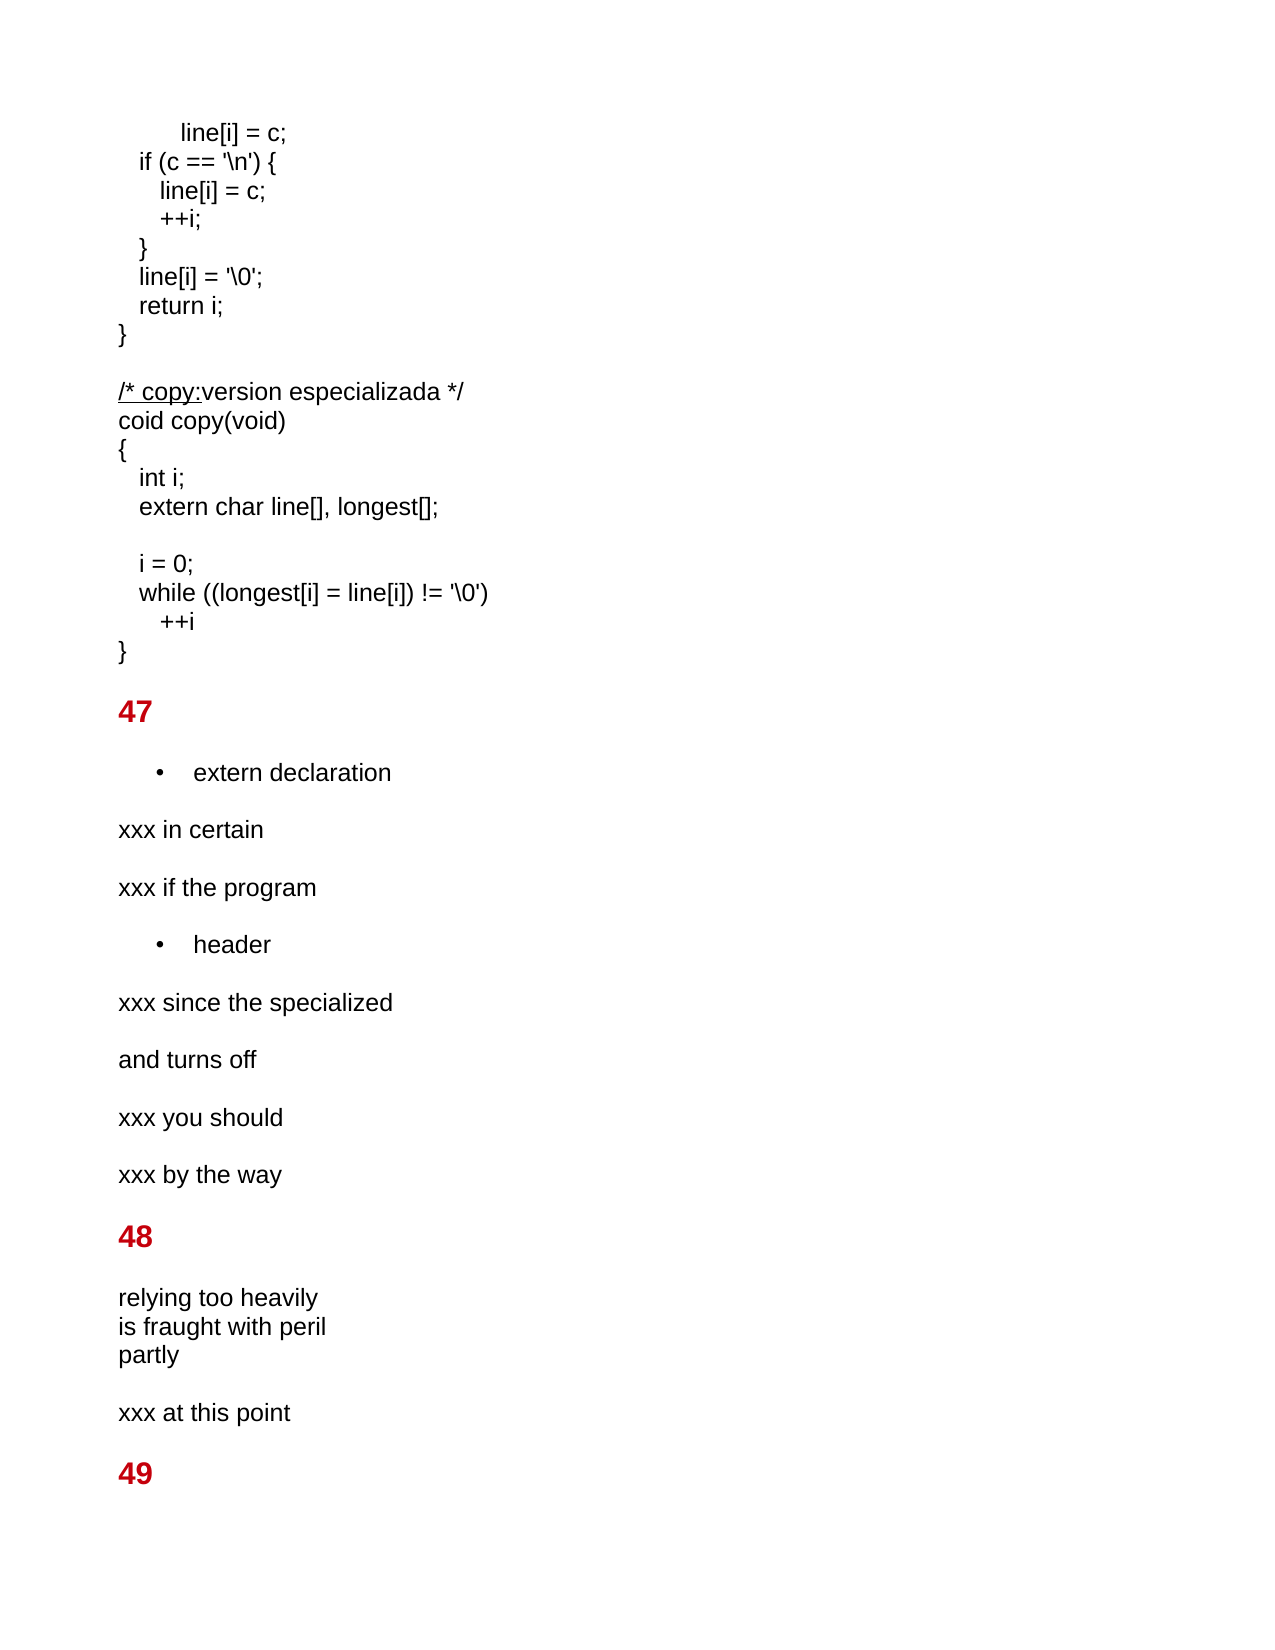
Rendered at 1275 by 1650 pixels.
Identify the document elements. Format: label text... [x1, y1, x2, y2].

text } [118, 636, 1157, 664]
text line[i] = c; [118, 176, 1157, 204]
text return i; [118, 291, 1157, 319]
text xxx in certain [118, 815, 1157, 844]
text partly [118, 1340, 1157, 1369]
text extern char line[], longest[]; [118, 492, 1157, 521]
text and turns off [118, 1046, 1157, 1074]
text 49 [118, 1455, 1157, 1491]
text int i; [118, 463, 1157, 492]
list extern declaration [156, 758, 1157, 787]
text xxx at this point [118, 1398, 1157, 1426]
text line[i] = '\0'; [118, 262, 1157, 291]
text 47 [118, 693, 1157, 729]
text /* copy:version especializada */ [118, 377, 1157, 406]
text i = 0; [118, 549, 1157, 578]
text if (c == '\n') { [118, 147, 1157, 176]
list header [156, 930, 1157, 959]
text xxx by the way [118, 1161, 1157, 1189]
text coid copy(void) [118, 406, 1157, 434]
text 48 [118, 1218, 1157, 1254]
text line[i] = c; [118, 118, 1157, 147]
text ++i [118, 607, 1157, 636]
text while ((longest[i] = line[i]) != '\0') [118, 578, 1157, 607]
text is fraught with peril [118, 1311, 1157, 1340]
text relying too heavily [118, 1283, 1157, 1311]
text xxx you should [118, 1103, 1157, 1132]
text xxx since the specialized [118, 988, 1157, 1017]
text xxx if the program [118, 873, 1157, 902]
text } [118, 319, 1157, 348]
text ++i; [118, 204, 1157, 233]
text } [118, 233, 1157, 262]
text { [118, 434, 1157, 463]
